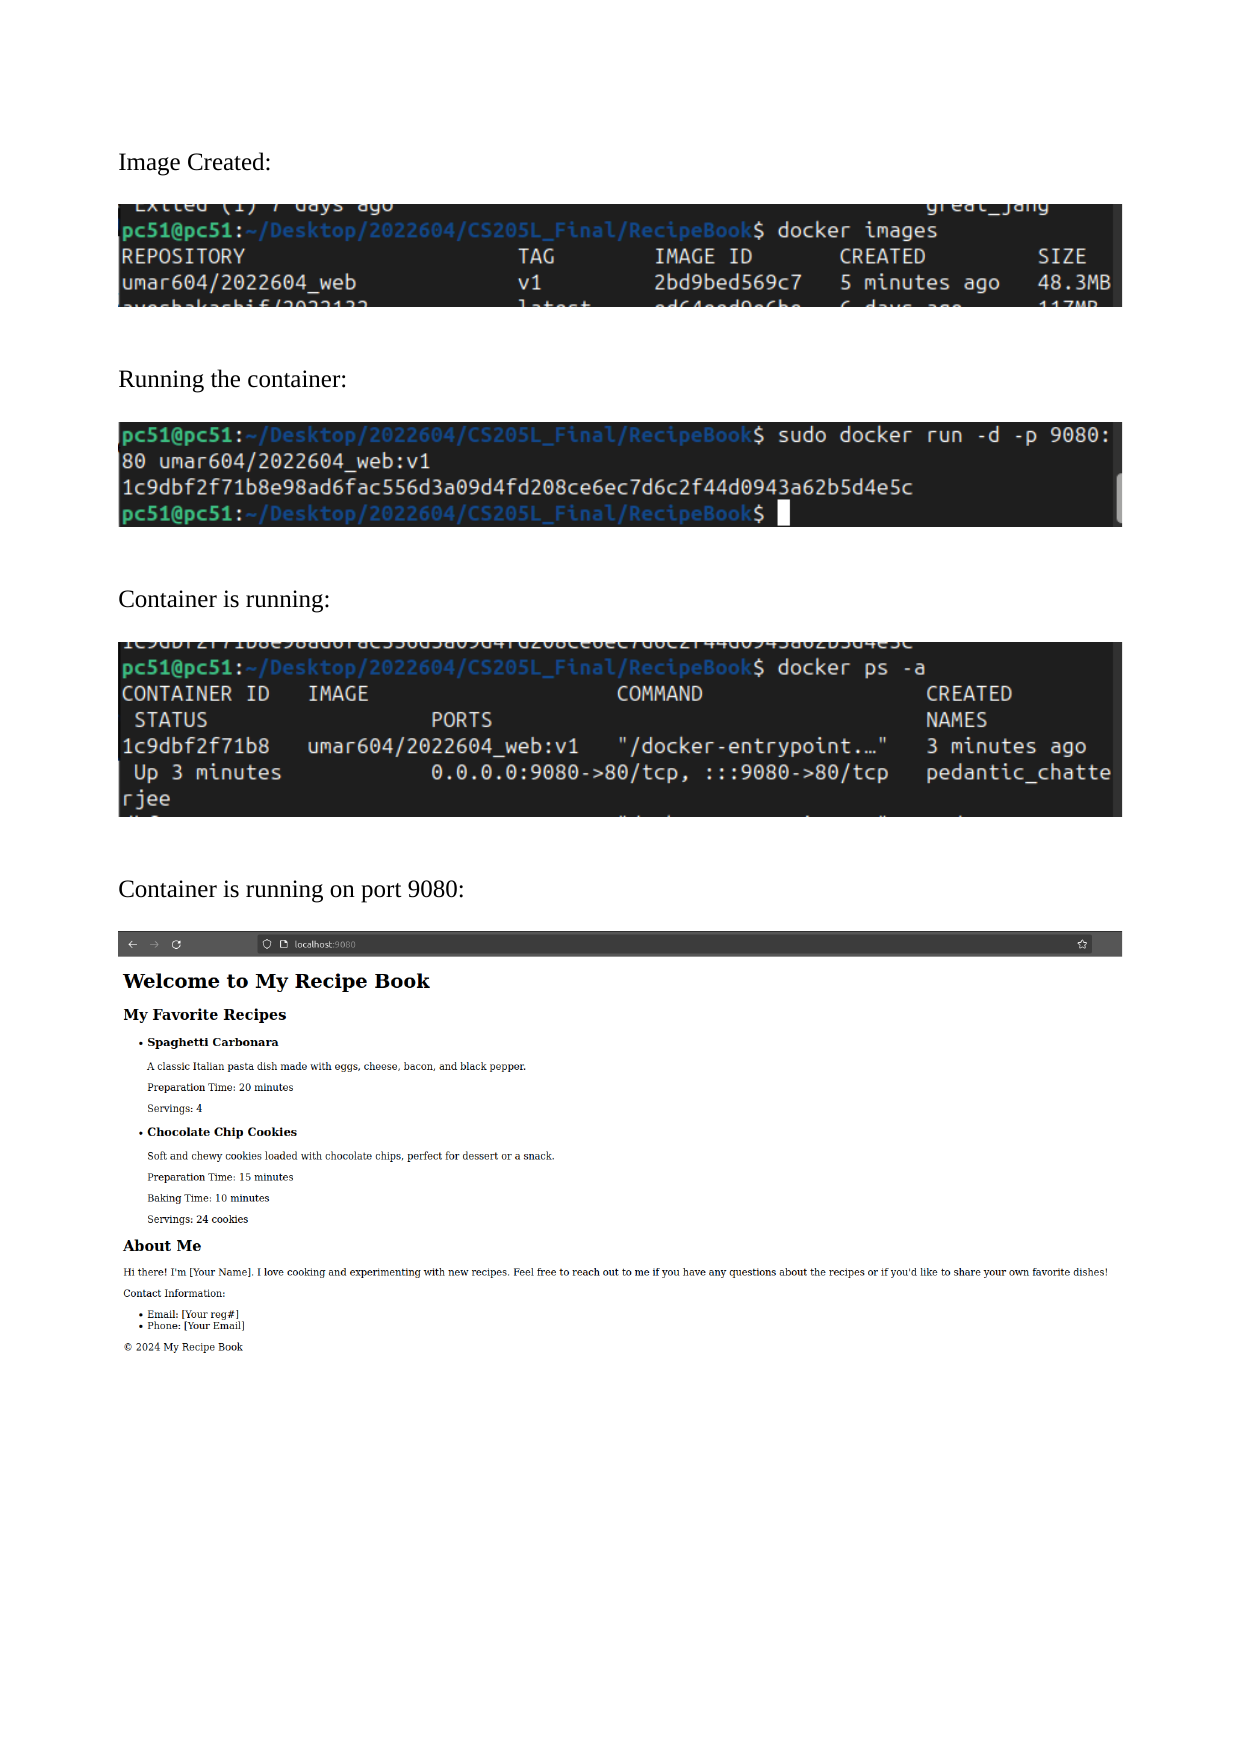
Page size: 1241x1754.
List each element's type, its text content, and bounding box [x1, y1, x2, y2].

picture [118, 931, 1123, 1397]
text Image Created: [118, 147, 1122, 176]
text Container is running on port 9080: [118, 874, 1122, 902]
picture [118, 204, 1123, 307]
picture [118, 422, 1123, 527]
picture [118, 642, 1123, 817]
text Running the container: [118, 364, 1122, 393]
text Container is running: [118, 584, 1122, 613]
